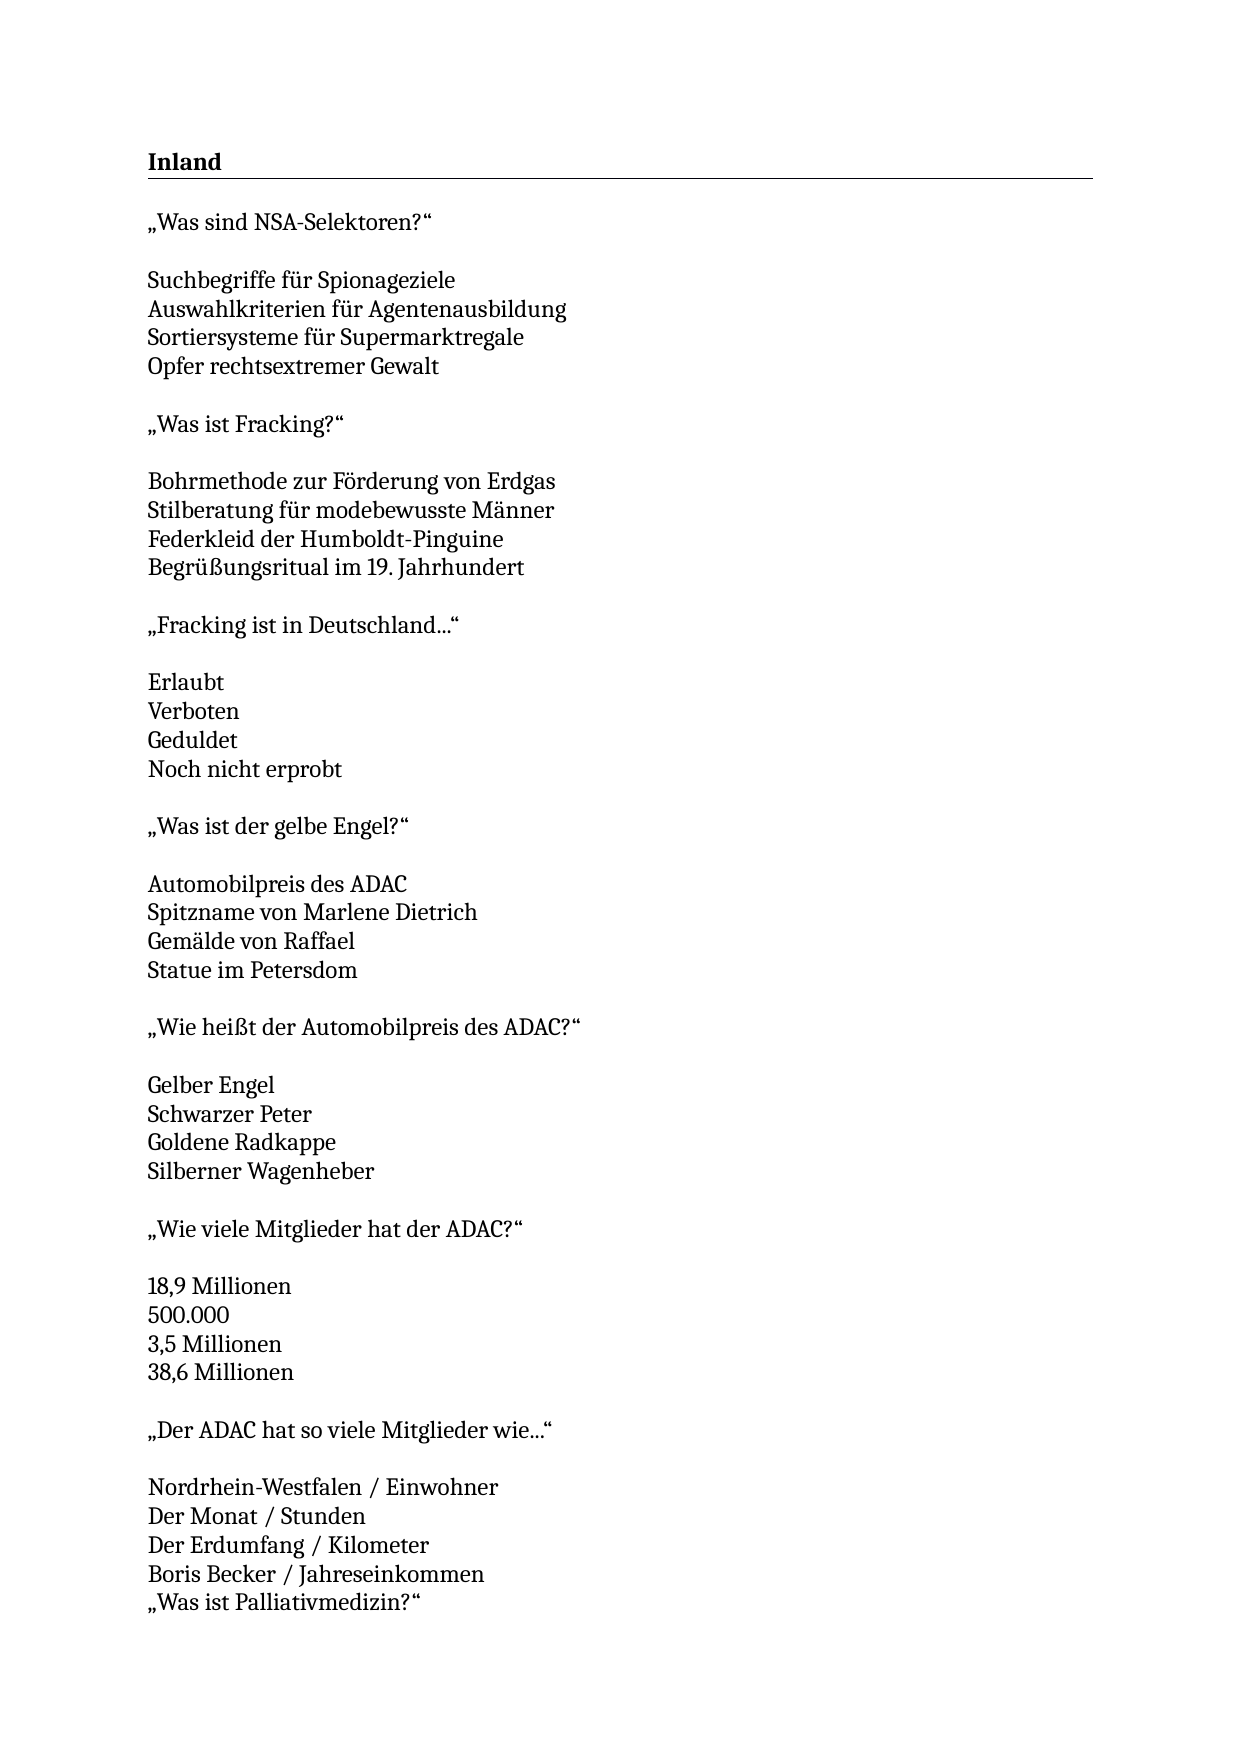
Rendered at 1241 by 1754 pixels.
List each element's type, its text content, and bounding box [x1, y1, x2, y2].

text Silberner Wagenheber [148, 1157, 1093, 1186]
text 18,9 Millionen [148, 1272, 1093, 1301]
text Suchbegriffe für Spionageziele [148, 266, 1093, 294]
text Bohrmethode zur Förderung von Erdgas [148, 467, 1093, 496]
text „Wie heißt der Automobilpreis des ADAC?“ [148, 1013, 1093, 1042]
text Gemälde von Raffael [148, 927, 1093, 956]
text Opfer rechtsextremer Gewalt [148, 352, 1093, 381]
text Sortiersysteme für Supermarktregale [148, 323, 1093, 352]
text Noch nicht erprobt [148, 754, 1093, 783]
text „Fracking ist in Deutschland...“ [148, 611, 1093, 639]
text „Was ist Palliativmedizin?“ [148, 1588, 1093, 1617]
text Verboten [148, 697, 1093, 726]
text Gelber Engel [148, 1071, 1093, 1099]
text Stilberatung für modebewusste Männer [148, 496, 1093, 524]
text Automobilpreis des ADAC [148, 869, 1093, 898]
text „Wie viele Mitglieder hat der ADAC?“ [148, 1214, 1093, 1243]
text Spitzname von Marlene Dietrich [148, 898, 1093, 927]
text Der Erdumfang / Kilometer [148, 1531, 1093, 1559]
text Nordrhein-Westfalen / Einwohner [148, 1473, 1093, 1502]
text Geduldet [148, 726, 1093, 754]
text Erlaubt [148, 668, 1093, 697]
text Inland [148, 148, 1093, 178]
text „Was ist der gelbe Engel?“ [148, 812, 1093, 841]
text 500.000 [148, 1301, 1093, 1329]
text Statue im Petersdom [148, 956, 1093, 984]
text Begrüßungsritual im 19. Jahrhundert [148, 553, 1093, 582]
text Boris Becker / Jahreseinkommen [148, 1559, 1093, 1588]
text Der Monat / Stunden [148, 1502, 1093, 1531]
text „Was ist Fracking?“ [148, 409, 1093, 438]
text 38,6 Millionen [148, 1358, 1093, 1387]
text Federkleid der Humboldt-Pinguine [148, 524, 1093, 553]
text „Der ADAC hat so viele Mitglieder wie...“ [148, 1416, 1093, 1444]
text Goldene Radkappe [148, 1128, 1093, 1157]
text Auswahlkriterien für Agentenausbildung [148, 294, 1093, 323]
text Schwarzer Peter [148, 1099, 1093, 1128]
text 3,5 Millionen [148, 1329, 1093, 1358]
text „Was sind NSA-Selektoren?“ [148, 208, 1093, 237]
